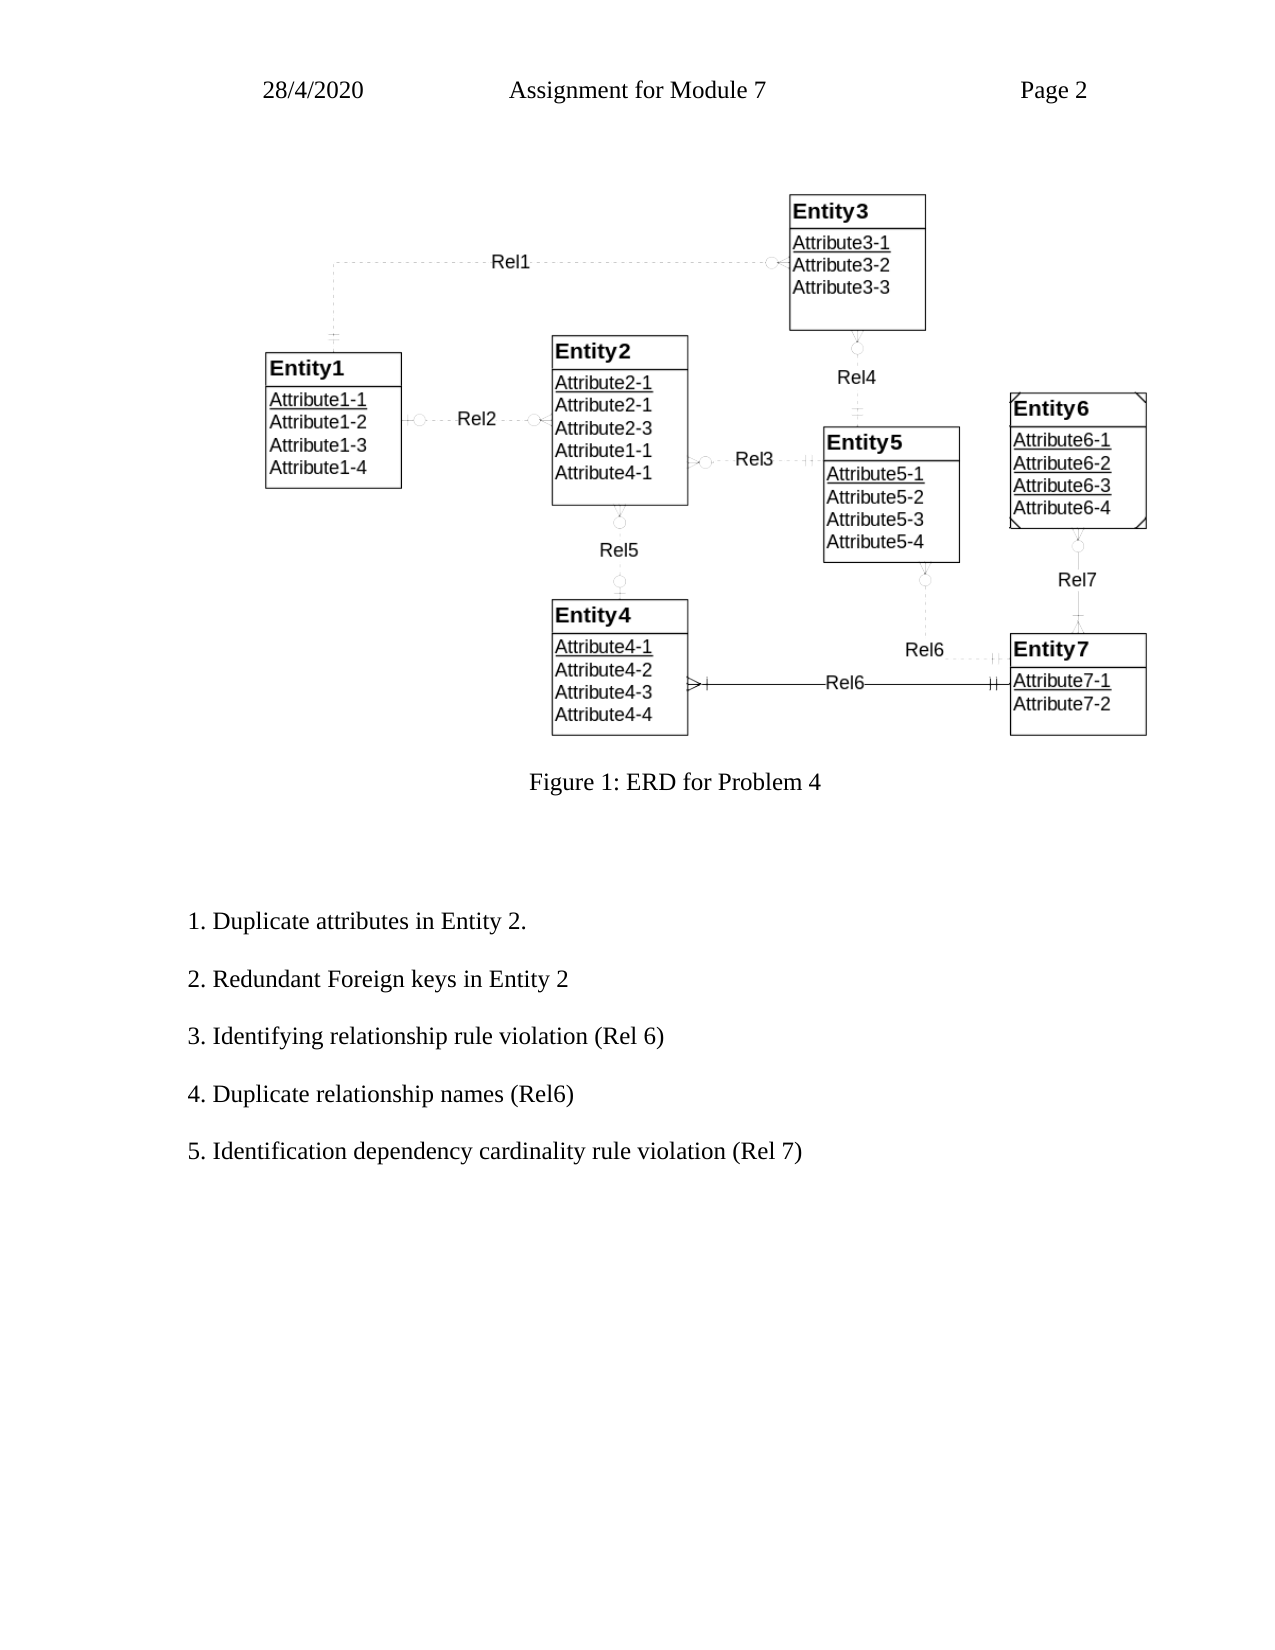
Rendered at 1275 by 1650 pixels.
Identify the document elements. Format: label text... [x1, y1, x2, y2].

text 1. Duplicate attributes in Entity 2. [187, 906, 1162, 935]
text Figure 1: ERD for Problem 4 [187, 767, 1162, 795]
text 2. Redundant Foreign keys in Entity 2 [187, 964, 1162, 992]
text 5. Identification dependency cardinality rule violation (Rel 7) [187, 1136, 1162, 1165]
text 4. Duplicate relationship names (Rel6) [187, 1079, 1162, 1107]
text 3. Identifying relationship rule violation (Rel 6) [187, 1021, 1162, 1050]
